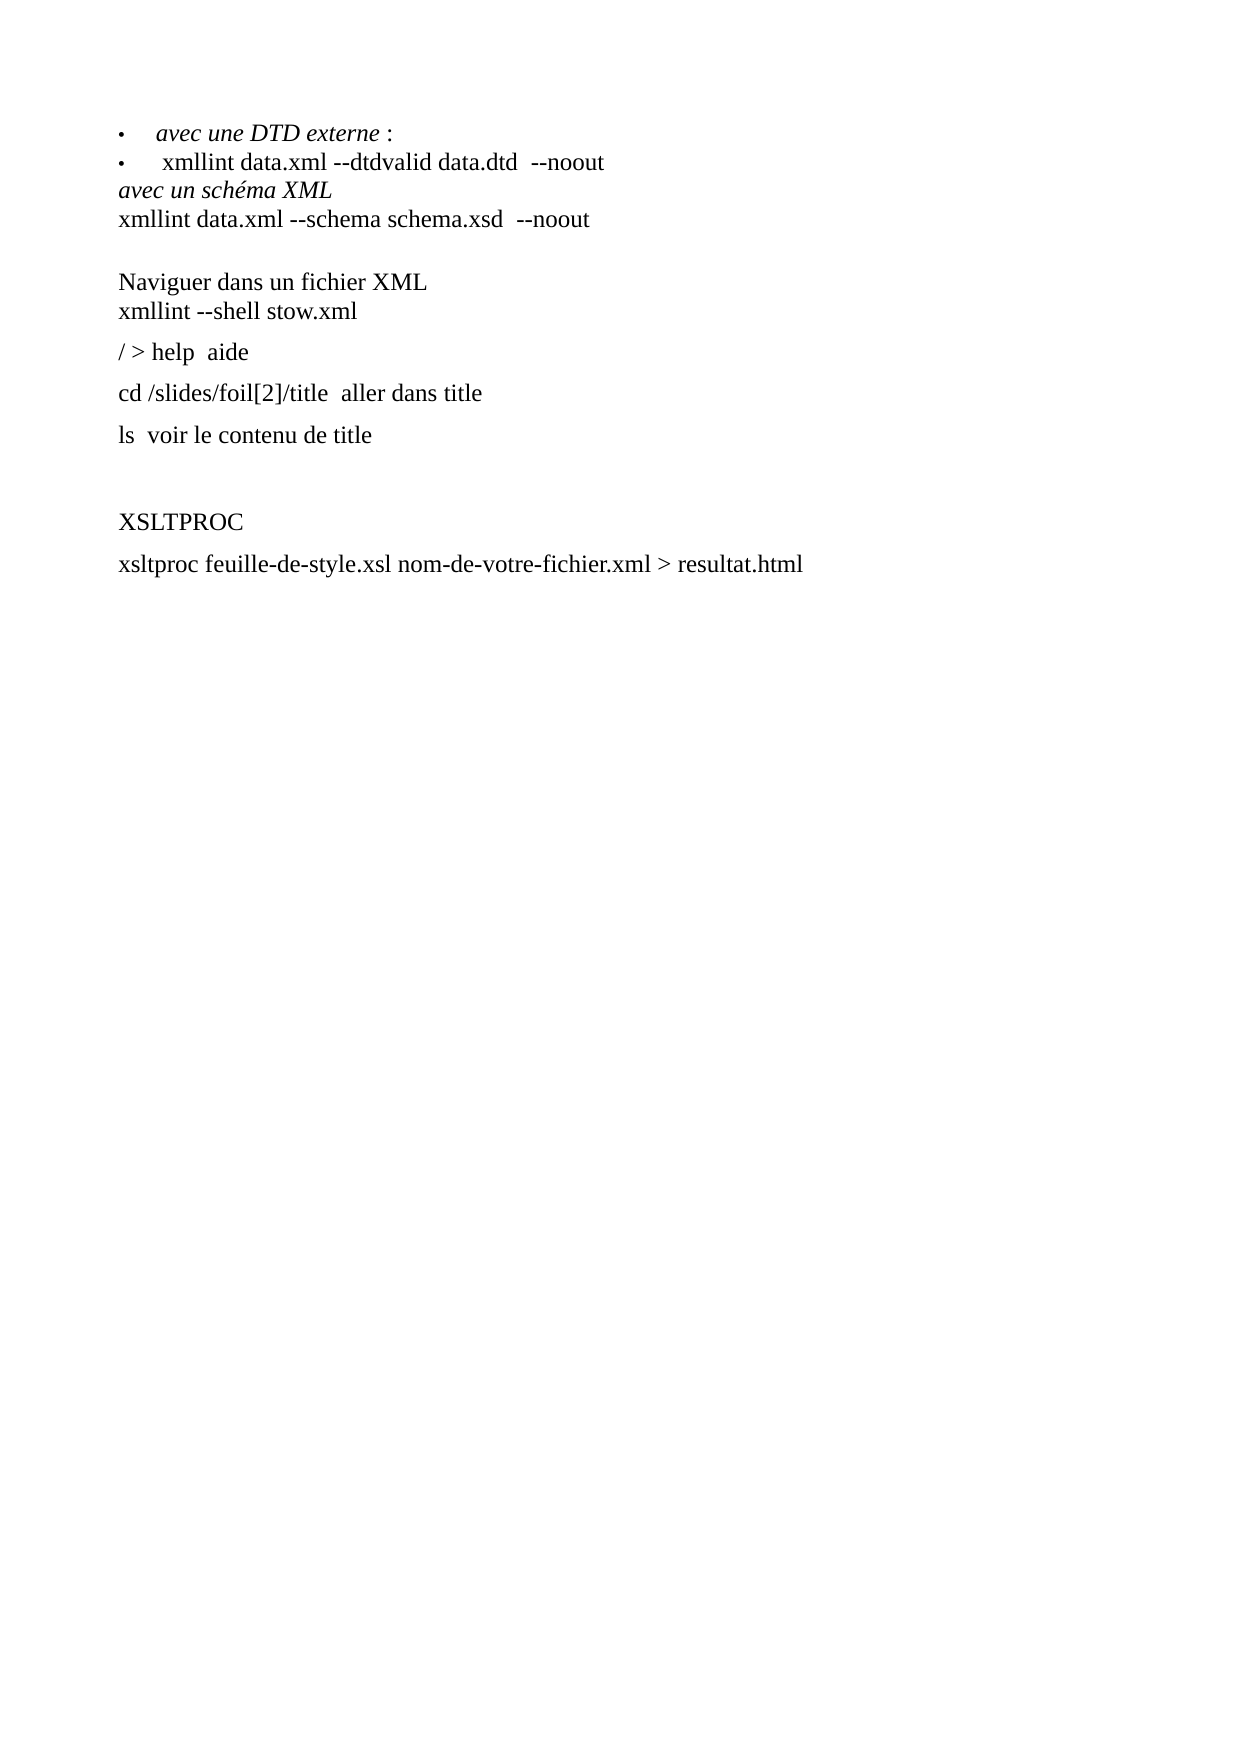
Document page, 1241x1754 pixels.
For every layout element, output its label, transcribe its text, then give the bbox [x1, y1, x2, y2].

text XSLTPROC [118, 507, 1122, 536]
text cd /slides/foil[2]/title aller dans title [118, 378, 1122, 407]
list avec une DTD externe : [118, 118, 1122, 147]
list xmllint data.xml --dtdvalid data.dtd --noout [118, 147, 1122, 176]
text avec un schéma XML [118, 176, 1122, 204]
text xmllint data.xml --schema schema.xsd --noout [118, 204, 1122, 233]
text ls voir le contenu de title [118, 420, 1122, 448]
text / > help aide [118, 337, 1122, 366]
text xsltproc feuille-de-style.xsl nom-de-votre-fichier.xml > resultat.html [118, 549, 1122, 577]
text Naviguer dans un fichier XML [118, 267, 1122, 296]
text xmllint --shell stow.xml [118, 296, 1122, 325]
